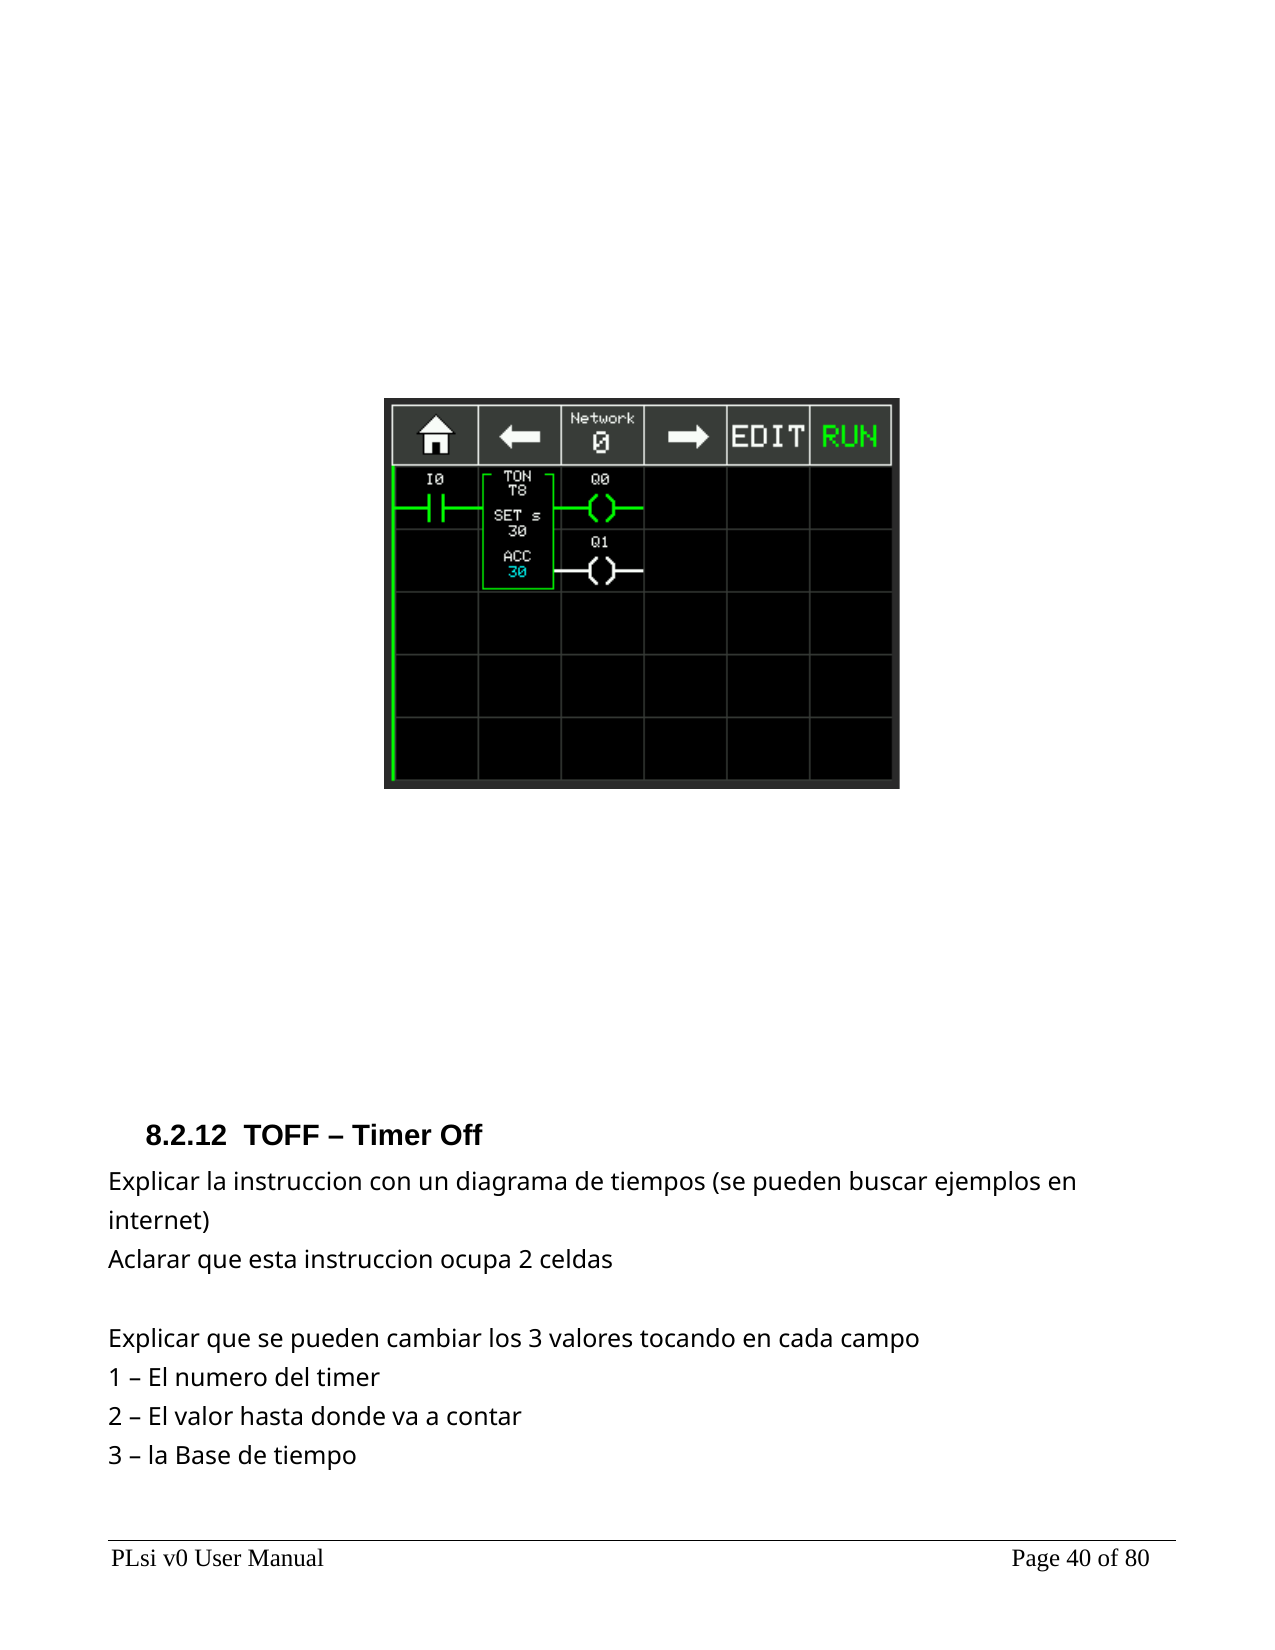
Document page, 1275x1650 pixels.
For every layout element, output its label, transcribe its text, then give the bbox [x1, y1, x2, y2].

picture [384, 398, 900, 789]
text Aclarar que esta instruccion ocupa 2 celdas [108, 1242, 1176, 1276]
text Explicar que se pueden cambiar los 3 valores tocando en cada campo [108, 1321, 1176, 1354]
subtitle 8.2.12 TOFF – Timer Off [145, 1118, 1176, 1151]
text 1 – El numero del timer [108, 1360, 1176, 1394]
text Explicar la instruccion con un diagrama de tiempos (se pueden buscar ejemplos en internet) [108, 1164, 1176, 1237]
text 3 – la Base de tiempo [108, 1438, 1176, 1472]
text 2 – El valor hasta donde va a contar [108, 1399, 1176, 1433]
